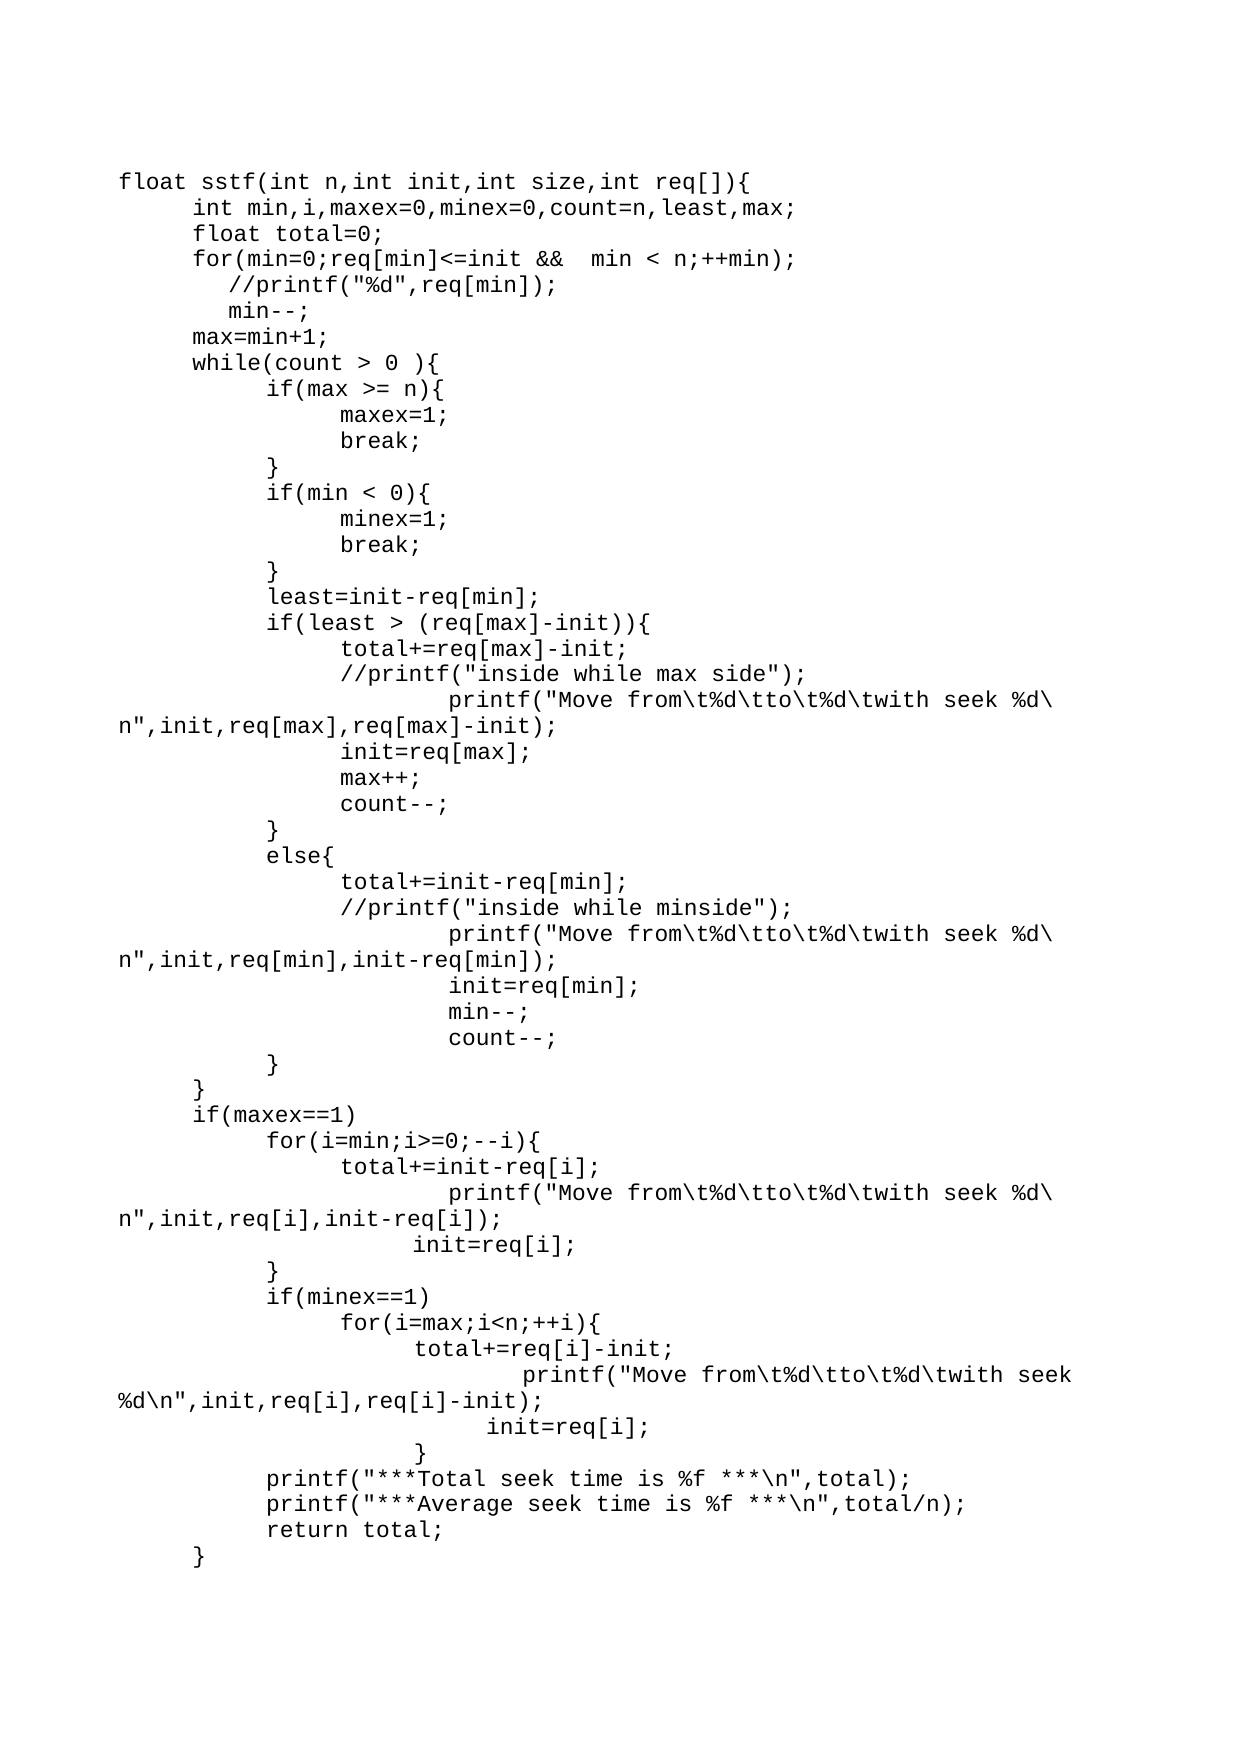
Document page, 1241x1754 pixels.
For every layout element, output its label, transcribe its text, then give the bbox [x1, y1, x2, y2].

text break; [118, 429, 1122, 455]
text printf("Move from\t%d\tto\t%d\twith seek %d\n",init,req[max],req[max]-init); [118, 689, 1122, 741]
text max=min+1; [118, 326, 1122, 352]
text maxex=1; [118, 403, 1122, 429]
text for(min=0;req[min]<=init && min < n;++min); [118, 248, 1122, 274]
text } [118, 455, 1122, 481]
text return total; [118, 1519, 1122, 1545]
text break; [118, 533, 1122, 559]
text init=req[min]; [118, 974, 1122, 1000]
text if(least > (req[max]-init)){ [118, 611, 1122, 637]
text } [118, 818, 1122, 844]
text for(i=min;i>=0;--i){ [118, 1130, 1122, 1156]
text } [118, 1441, 1122, 1467]
text if(maxex==1) [118, 1104, 1122, 1130]
text count--; [118, 1026, 1122, 1052]
text total+=init-req[i]; [118, 1156, 1122, 1182]
text min--; [118, 300, 1122, 326]
text if(min < 0){ [118, 481, 1122, 507]
text } [118, 1078, 1122, 1104]
text total+=init-req[min]; [118, 870, 1122, 896]
text //printf("inside while minside"); [118, 896, 1122, 922]
text min--; [118, 1000, 1122, 1026]
text int min,i,maxex=0,minex=0,count=n,least,max; [118, 196, 1122, 222]
text //printf("%d",req[min]); [118, 274, 1122, 300]
text max++; [118, 767, 1122, 792]
text least=init-req[min]; [118, 585, 1122, 611]
text float total=0; [118, 222, 1122, 248]
text if(minex==1) [118, 1285, 1122, 1311]
text } [118, 1052, 1122, 1078]
text //printf("inside while max side"); [118, 663, 1122, 689]
text count--; [118, 792, 1122, 818]
text while(count > 0 ){ [118, 352, 1122, 377]
text } [118, 1545, 1122, 1571]
text init=req[i]; [118, 1415, 1122, 1441]
text if(max >= n){ [118, 377, 1122, 403]
text else{ [118, 844, 1122, 870]
text printf("***Average seek time is %f ***\n",total/n); [118, 1493, 1122, 1519]
text printf("Move from\t%d\tto\t%d\twith seek %d\n",init,req[min],init-req[min]); [118, 922, 1122, 974]
text total+=req[max]-init; [118, 637, 1122, 663]
text total+=req[i]-init; [118, 1337, 1122, 1363]
text printf("***Total seek time is %f ***\n",total); [118, 1467, 1122, 1493]
text printf("Move from\t%d\tto\t%d\twith seek %d\n",init,req[i],req[i]-init); [118, 1363, 1122, 1415]
text } [118, 1259, 1122, 1285]
text init=req[i]; [118, 1233, 1122, 1259]
text minex=1; [118, 507, 1122, 533]
text float sstf(int n,int init,int size,int req[]){ [118, 170, 1122, 196]
text } [118, 559, 1122, 585]
text printf("Move from\t%d\tto\t%d\twith seek %d\n",init,req[i],init-req[i]); [118, 1182, 1122, 1233]
text for(i=max;i<n;++i){ [118, 1311, 1122, 1337]
text init=req[max]; [118, 741, 1122, 767]
